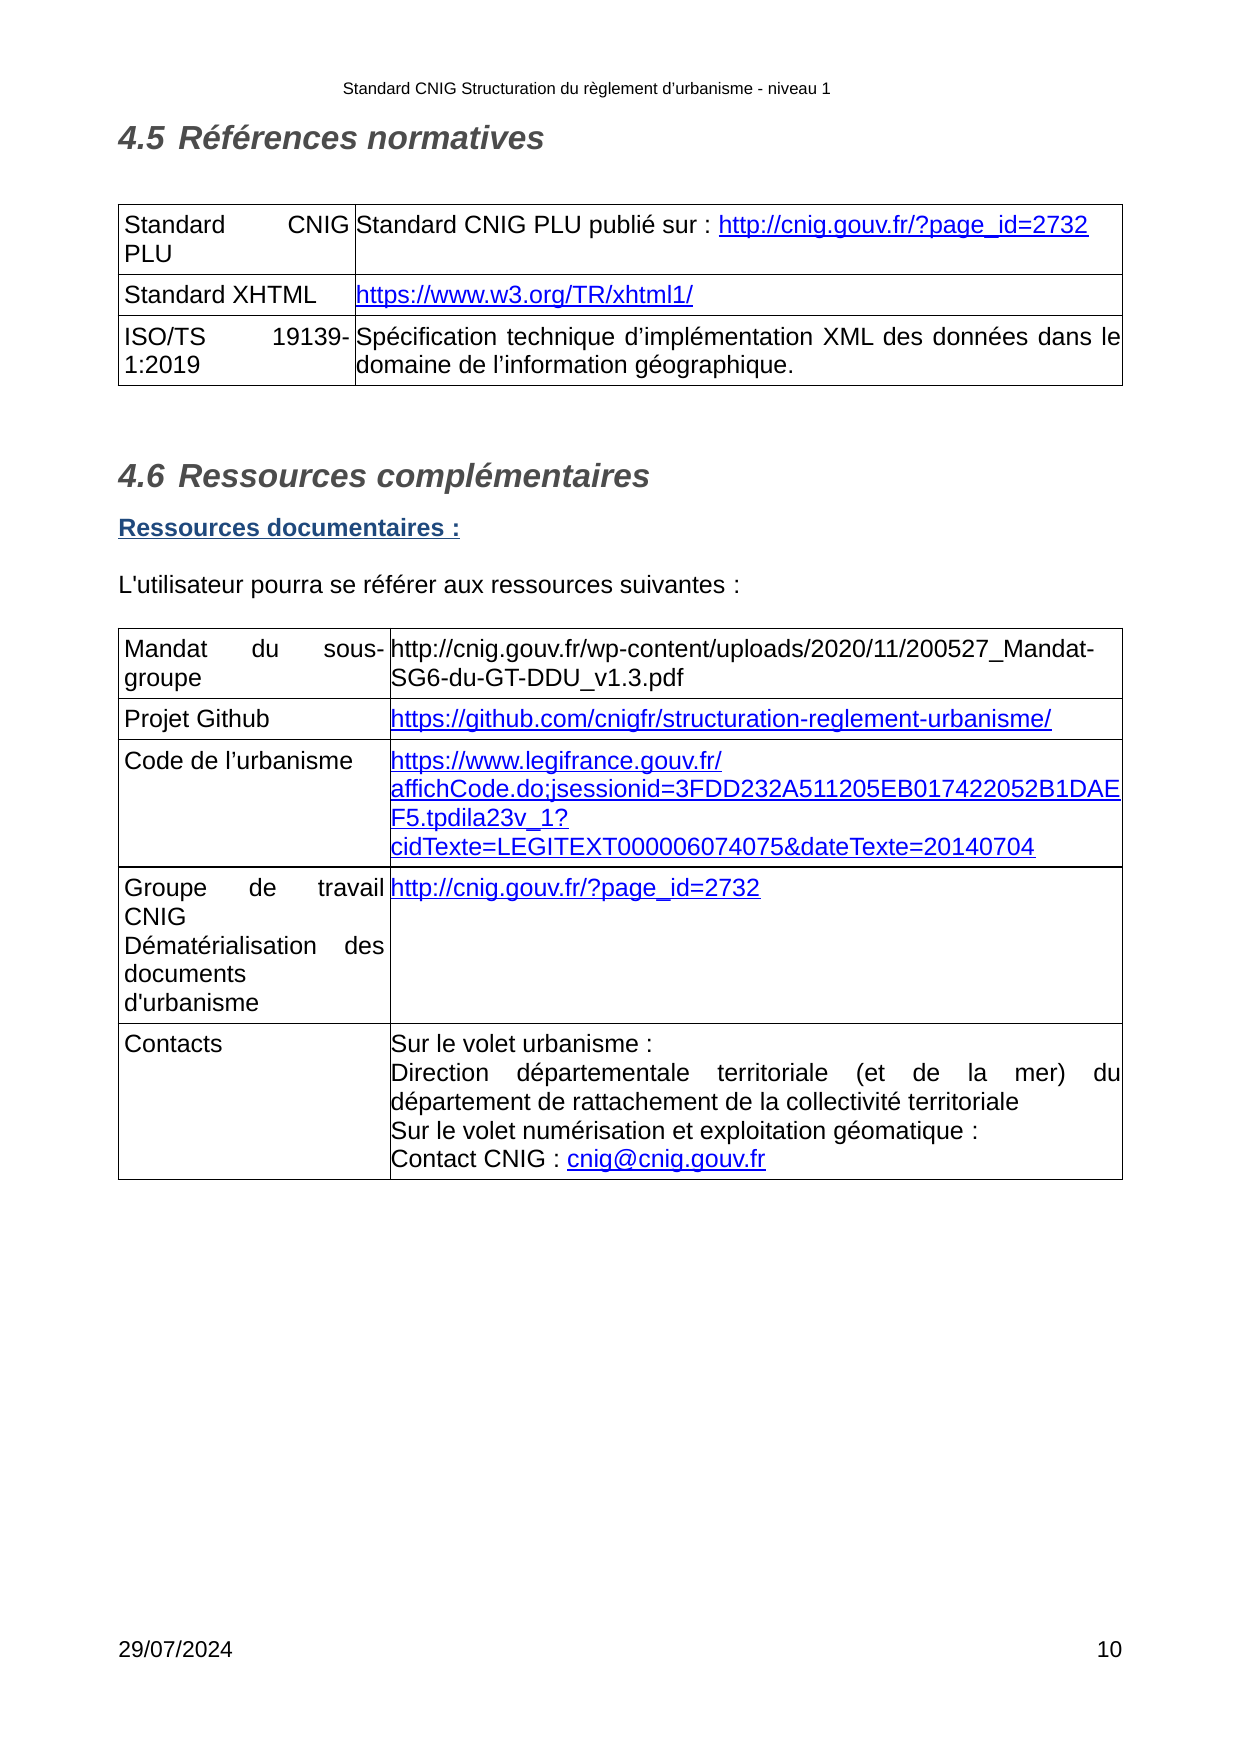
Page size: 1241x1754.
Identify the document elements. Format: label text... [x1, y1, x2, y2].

table_cell http://cnig.gouv.fr/?page_id=2732 [391, 868, 1122, 1023]
text L'utilisateur pourra se référer aux ressources suivantes : [118, 570, 1122, 599]
subtitle Références normatives [118, 118, 1122, 157]
table_cell Contacts [119, 1024, 390, 1179]
table_header Mandat du sous-groupe [119, 629, 390, 698]
table_cell Sur le volet urbanisme : Direction départementale territoriale (et de la mer) du département de rattachement de la collectivité territoriale Sur le volet numérisation et exploitation géomatique : Contact CNIG : cnig@cnig.gouv.fr [391, 1024, 1122, 1179]
table_cell Groupe de travail CNIG Dématérialisation des documents d'urbanisme [119, 868, 390, 1023]
subtitle Ressources complémentaires [118, 456, 1122, 494]
text Ressources documentaires : [118, 513, 1122, 541]
table_cell https://github.com/cnigfr/structuration-reglement-urbanisme/ [391, 699, 1122, 739]
table_header http://cnig.gouv.fr/wp-content/uploads/2020/11/200527_Mandat-SG6-du-GT-DDU_v1.3.pdf [391, 629, 1122, 698]
table_cell Standard XHTML [119, 275, 355, 315]
table_cell https://www.legifrance.gouv.fr/affichCode.do;jsessionid=3FDD232A511205EB017422052B1DAEF5.tpdila23v_1?cidTexte=LEGITEXT000006074075&dateTexte=20140704 [391, 740, 1122, 866]
table_cell Spécification technique d’implémentation XML des données dans le domaine de l’information géographique. [356, 316, 1122, 385]
table_header Standard CNIG PLU publié sur : http://cnig.gouv.fr/?page_id=2732 [356, 205, 1122, 274]
table_cell Projet Github [119, 699, 390, 739]
table_header Standard CNIG PLU [119, 205, 355, 274]
table_cell ISO/TS 19139-1:2019 [119, 316, 355, 385]
table_cell Code de l’urbanisme [119, 740, 390, 866]
table_cell https://www.w3.org/TR/xhtml1/ [356, 275, 1122, 315]
